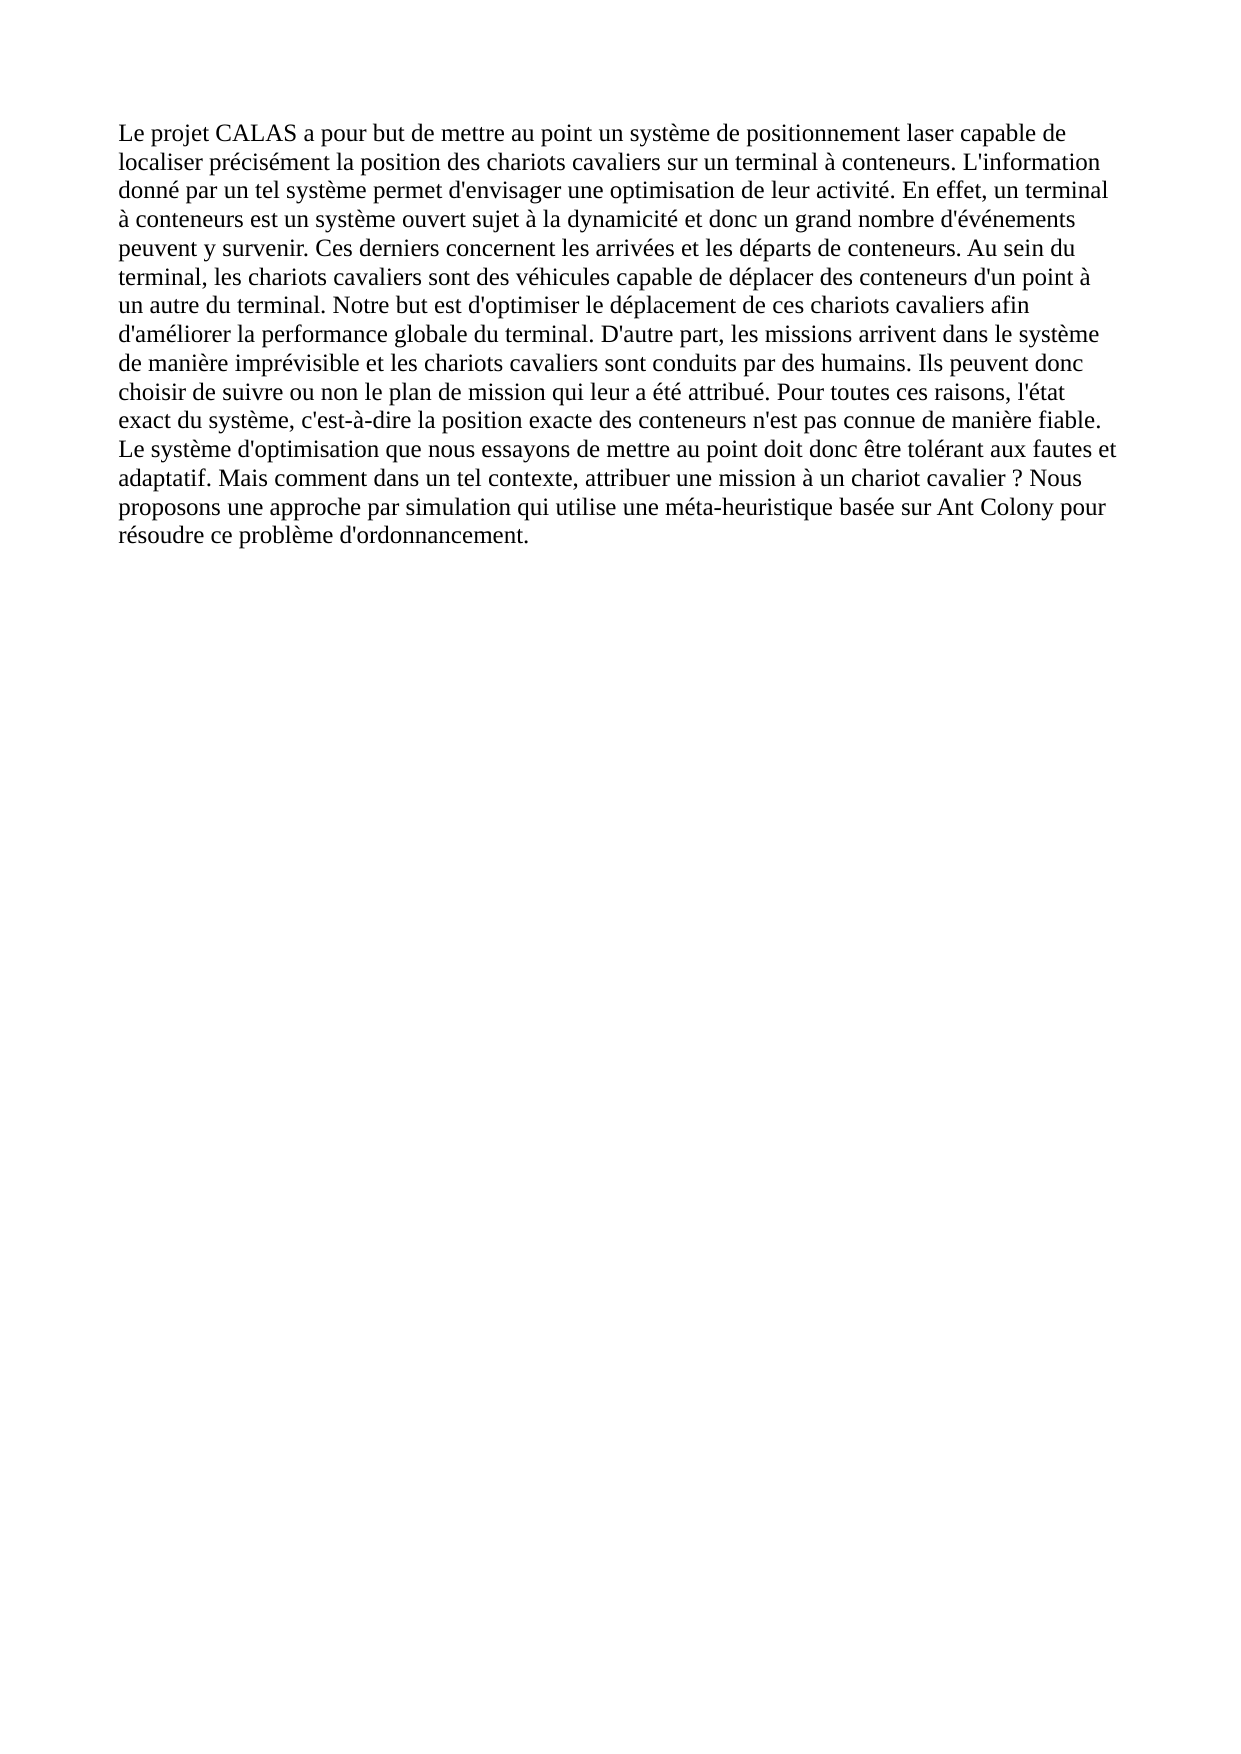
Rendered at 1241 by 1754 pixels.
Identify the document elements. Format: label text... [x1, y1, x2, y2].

text Le projet CALAS a pour but de mettre au point un système de positionnement laser capable de localiser précisément la position des chariots cavaliers sur un terminal à conteneurs. L'information donné par un tel système permet d'envisager une optimisation de leur activité. En effet, un terminal à conteneurs est un système ouvert sujet à la dynamicité et donc un grand nombre d'événements peuvent y survenir. Ces derniers concernent les arrivées et les départs de conteneurs. Au sein du terminal, les chariots cavaliers sont des véhicules capable de déplacer des conteneurs d'un point à un autre du terminal. Notre but est d'optimiser le déplacement de ces chariots cavaliers afin d'améliorer la performance globale du terminal. D'autre part, les missions arrivent dans le système de manière imprévisible et les chariots cavaliers sont conduits par des humains. Ils peuvent donc choisir de suivre ou non le plan de mission qui leur a été attribué. Pour toutes ces raisons, l'état exact du système, c'est-à-dire la position exacte des conteneurs n'est pas connue de manière fiable. Le système d'optimisation que nous essayons de mettre au point doit donc être tolérant aux fautes et adaptatif. Mais comment dans un tel contexte, attribuer une mission à un chariot cavalier ? Nous proposons une approche par simulation qui utilise une méta-heuristique basée sur Ant Colony pour résoudre ce problème d'ordonnancement. [118, 118, 1122, 549]
